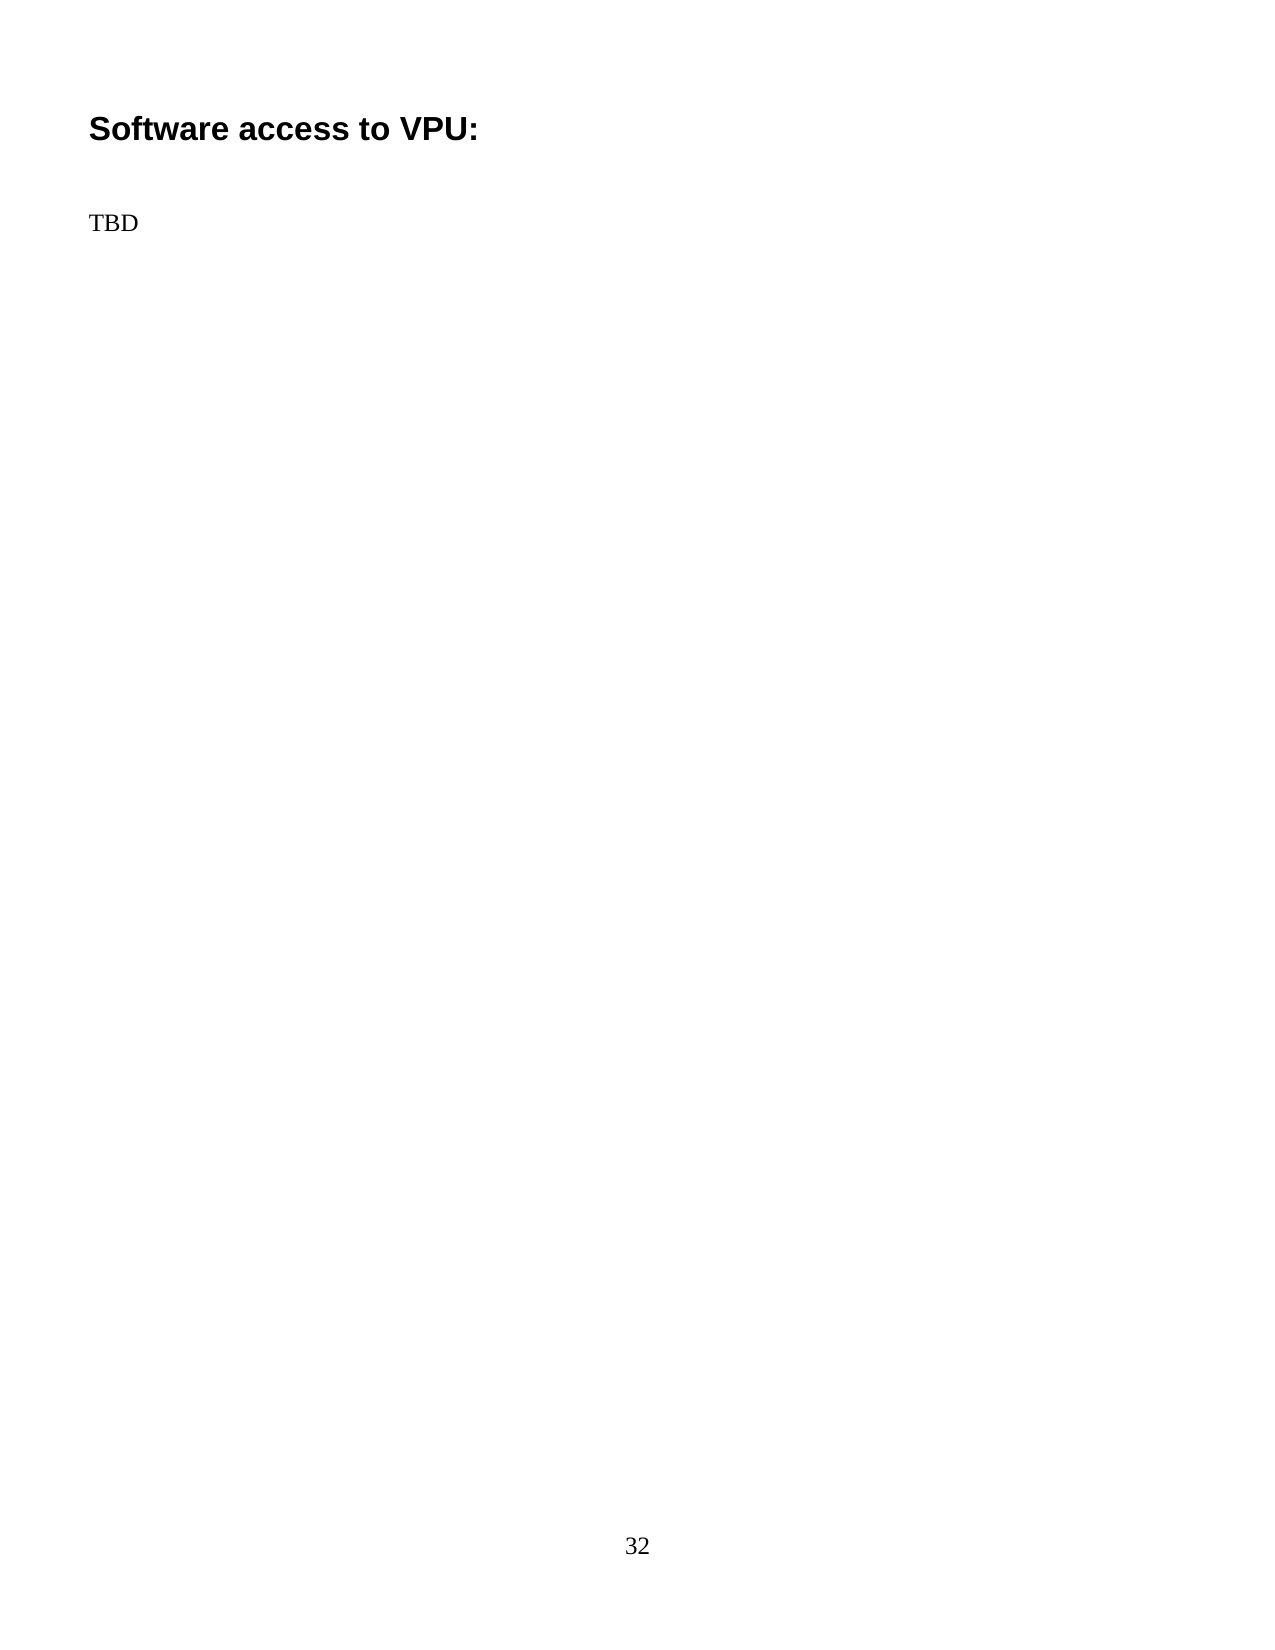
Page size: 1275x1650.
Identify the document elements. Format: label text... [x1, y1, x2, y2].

subtitle Software access to VPU: [88, 109, 1186, 148]
text TBD [88, 208, 1186, 237]
